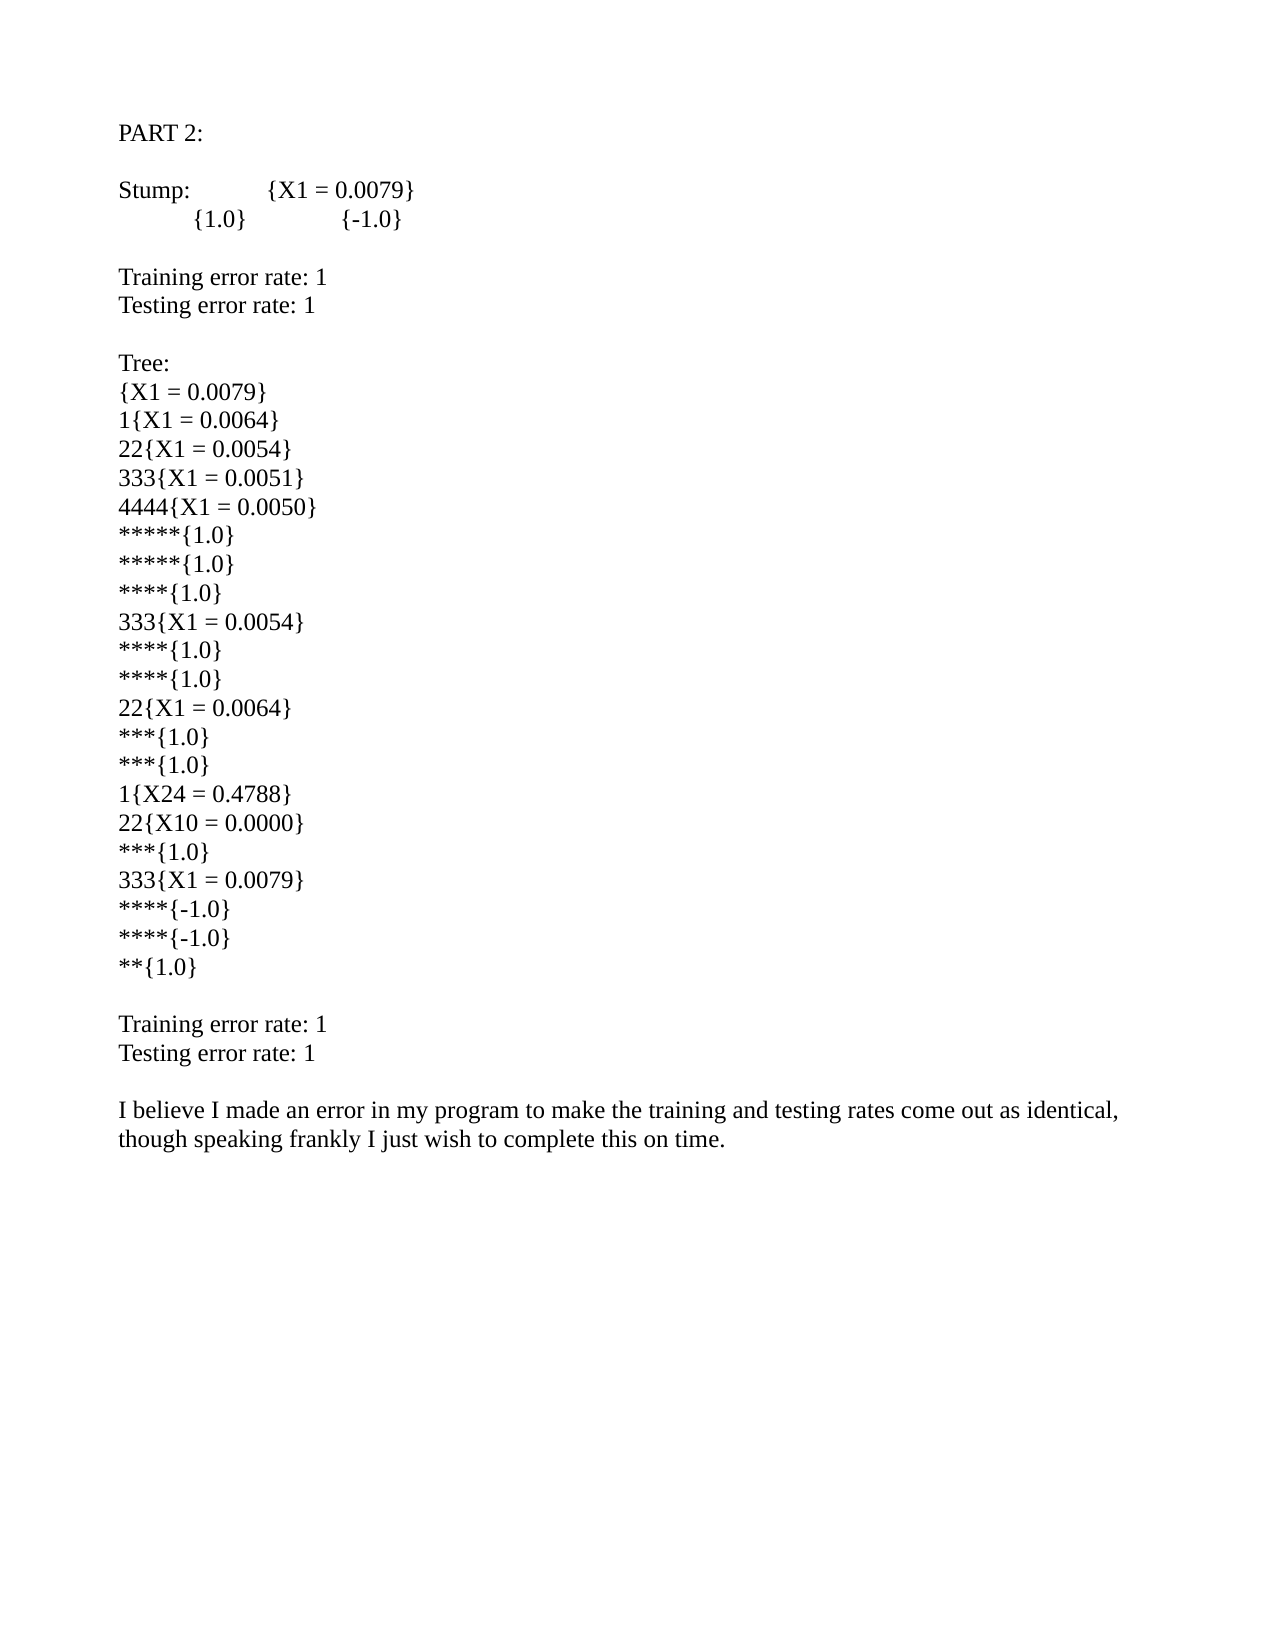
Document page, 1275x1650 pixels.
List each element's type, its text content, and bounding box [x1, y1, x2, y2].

text 1{X24 = 0.4788} [118, 779, 1157, 808]
text ****{1.0} [118, 578, 1157, 607]
text ***{1.0} [118, 722, 1157, 751]
text Testing error rate: 1 [118, 291, 1157, 319]
text ****{1.0} [118, 636, 1157, 664]
text Training error rate: 1 [118, 262, 1157, 291]
text 333{X1 = 0.0051} [118, 463, 1157, 492]
text Stump: {X1 = 0.0079} [118, 176, 1157, 204]
text 333{X1 = 0.0054} [118, 607, 1157, 636]
text 22{X1 = 0.0064} [118, 693, 1157, 722]
text ***{1.0} [118, 751, 1157, 779]
text {1.0} {-1.0} [118, 204, 1157, 233]
text 22{X10 = 0.0000} [118, 808, 1157, 837]
text ****{1.0} [118, 664, 1157, 693]
text Training error rate: 1 [118, 1009, 1157, 1038]
text Tree: [118, 348, 1157, 377]
text Testing error rate: 1 [118, 1038, 1157, 1067]
text I believe I made an error in my program to make the training and testing rates come out as identical, though speaking frankly I just wish to complete this on time. [118, 1096, 1157, 1153]
text ***{1.0} [118, 837, 1157, 866]
text *****{1.0} [118, 521, 1157, 549]
text **{1.0} [118, 952, 1157, 981]
text ****{-1.0} [118, 923, 1157, 952]
text 22{X1 = 0.0054} [118, 434, 1157, 463]
text {X1 = 0.0079} [118, 377, 1157, 406]
text ****{-1.0} [118, 894, 1157, 923]
text 1{X1 = 0.0064} [118, 406, 1157, 434]
text PART 2: [118, 118, 1157, 147]
text 4444{X1 = 0.0050} [118, 492, 1157, 521]
text *****{1.0} [118, 549, 1157, 578]
text 333{X1 = 0.0079} [118, 866, 1157, 894]
